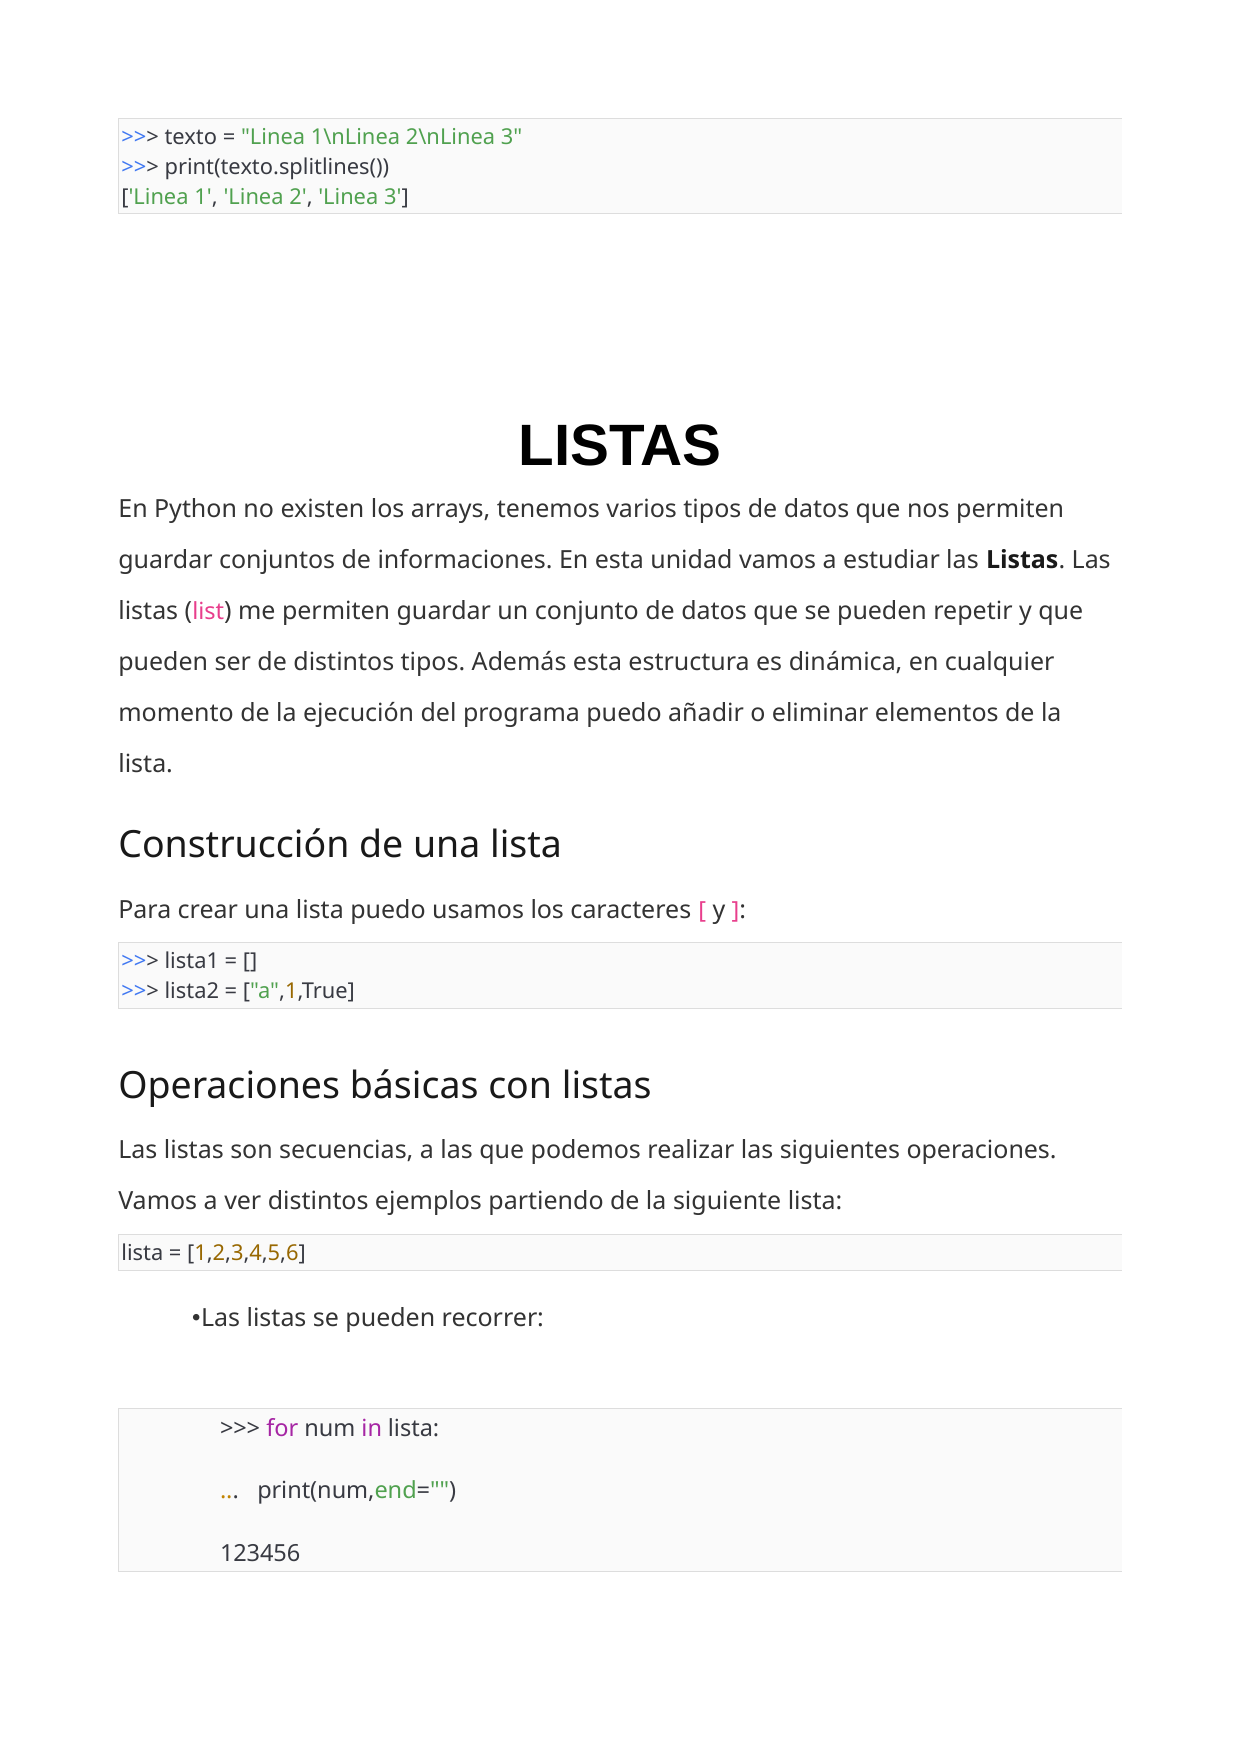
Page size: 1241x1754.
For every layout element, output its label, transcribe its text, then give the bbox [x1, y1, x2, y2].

list >>> for num in lista: [119, 1409, 1122, 1443]
text ['Linea 1', 'Linea 2', 'Linea 3'] [119, 178, 1122, 213]
text >>> lista2 = ["a",1,True] [119, 972, 1122, 1008]
text En Python no existen los arrays, tenemos varios tipos de datos que nos permiten guardar conjuntos de informaciones. En esta unidad vamos a estudiar las Listas. Las listas (list) me permiten guardar un conjunto de datos que se pueden repetir y que pueden ser de distintos tipos. Además esta estructura es dinámica, en cualquier momento de la ejecución del programa puedo añadir o eliminar elementos de la lista. [118, 490, 1122, 780]
text Para crear una lista puedo usamos los caracteres [ y ]: [118, 891, 1122, 925]
text lista = [1,2,3,4,5,6] [119, 1235, 1122, 1270]
title LISTAS [118, 411, 1122, 478]
subtitle Construcción de una lista [118, 817, 1122, 868]
text >>> print(texto.splitlines()) [119, 148, 1122, 178]
text >>> texto = "Linea 1\nLinea 2\nLinea 3" [119, 119, 1122, 148]
text Las listas son secuencias, a las que podemos realizar las siguientes operaciones. Vamos a ver distintos ejemplos partiendo de la siguiente lista: [118, 1132, 1122, 1217]
text >>> lista1 = [] [119, 943, 1122, 972]
list 123456 [119, 1533, 1122, 1571]
subtitle Operaciones básicas con listas [118, 1058, 1122, 1109]
list Las listas se pueden recorrer: [118, 1299, 1122, 1333]
list ... print(num,end="") [119, 1471, 1122, 1506]
